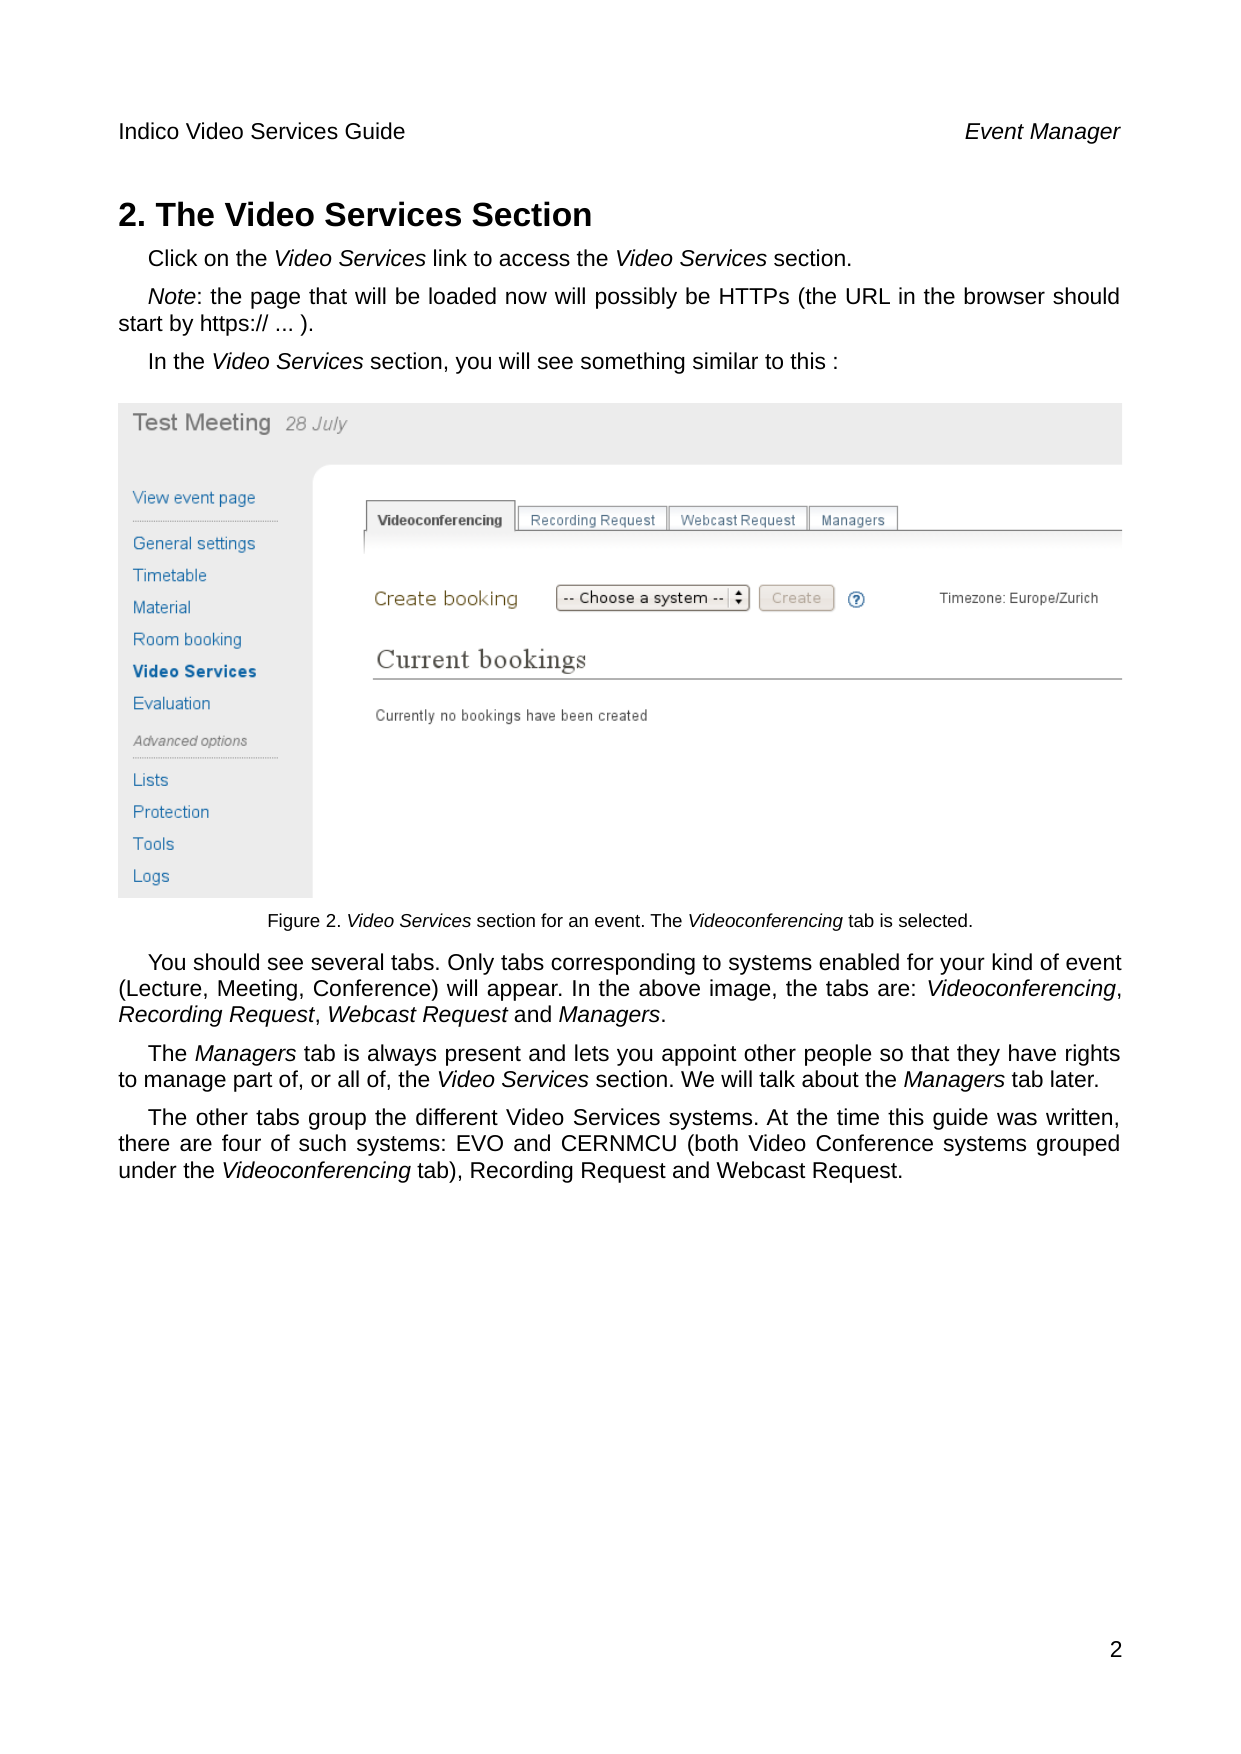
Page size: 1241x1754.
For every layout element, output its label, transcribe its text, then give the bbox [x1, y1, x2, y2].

text The other tabs group the different Video Services systems. At the time this guide was written, there are four of such systems: EVO and CERNMCU (both Video Conference systems grouped under the Videoconferencing tab), Recording Request and Webcast Request. [118, 1104, 1122, 1183]
text The Managers tab is always present and lets you appoint other people so that they have rights to manage part of, or all of, the Video Services section. We will talk about the Managers tab later. [118, 1039, 1122, 1092]
title Figure 2. Video Services section for an event. The Videoconferencing tab is selected. [118, 909, 1122, 931]
text Note: the page that will be loaded now will possibly be HTTPs (the URL in the browser should start by https:// ... ). [118, 283, 1122, 336]
text In the Video Services section, you will see something similar to this : [118, 348, 1122, 374]
subtitle 2. The Video Services Section [118, 195, 1122, 233]
text You should see several tabs. Only tabs corresponding to systems enabled for your kind of event (Lecture, Meeting, Conference) will appear. In the above image, the tabs are: Videoconferencing, Recording Request, Webcast Request and Managers. [118, 949, 1122, 1028]
text Click on the Video Services link to access the Video Services section. [118, 245, 1122, 272]
picture [118, 403, 1123, 898]
